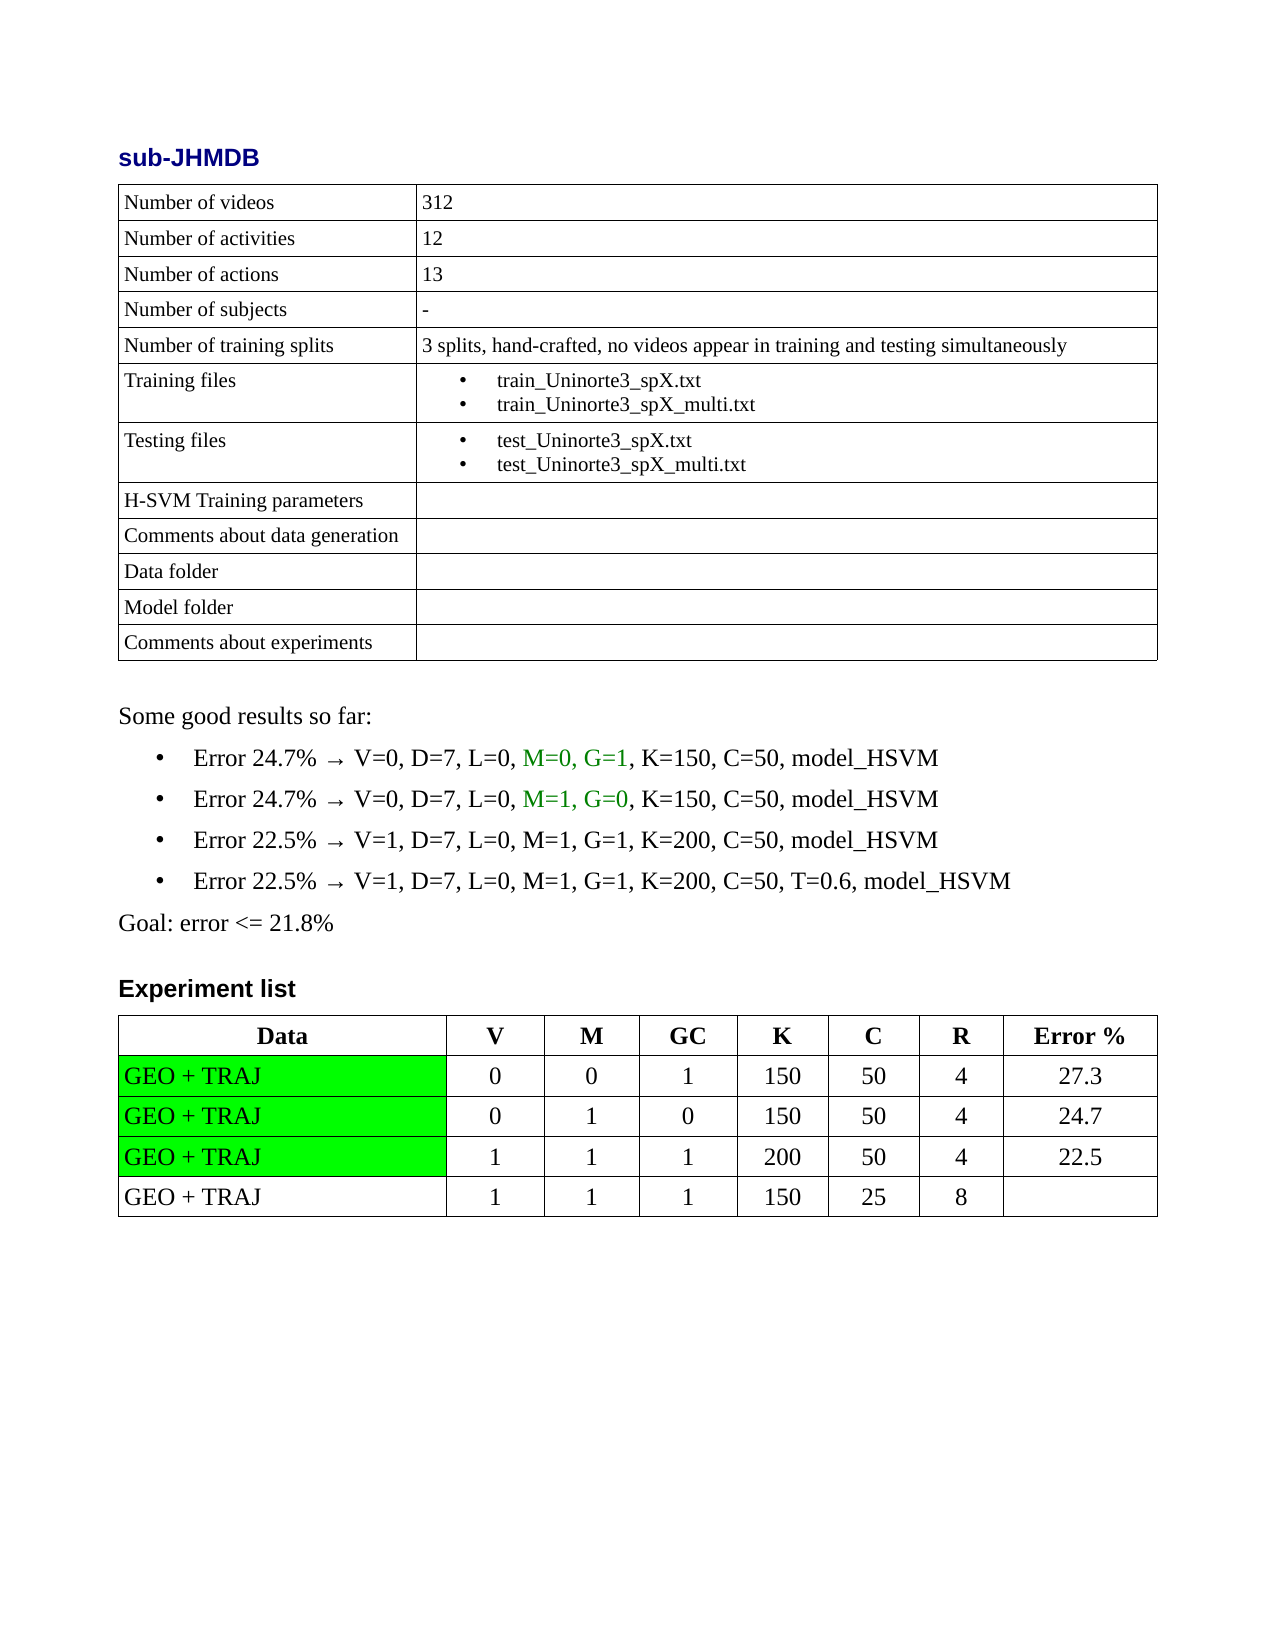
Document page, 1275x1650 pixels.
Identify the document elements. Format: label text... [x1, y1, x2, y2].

table_cell H-SVM Training parameters [119, 483, 416, 517]
table_cell 150 [738, 1097, 828, 1136]
table_header C [829, 1016, 919, 1055]
table_header Error % [1004, 1016, 1157, 1055]
table_header Data [119, 1016, 446, 1055]
list Error 24.7% → V=0, D=7, L=0, M=1, G=0, K=150, C=50, model_HSVM [156, 784, 1157, 813]
table_cell 0 [447, 1056, 544, 1096]
table_cell Number of training splits [119, 328, 416, 362]
table_header GC [640, 1016, 737, 1055]
table_header Number of videos [119, 185, 416, 220]
table_cell Comments about data generation [119, 519, 416, 553]
table_cell 12 [417, 221, 1157, 256]
table_cell 4 [920, 1056, 1003, 1096]
table_cell 22.5 [1004, 1137, 1157, 1176]
table_cell [417, 625, 1157, 660]
table_cell 25 [829, 1177, 919, 1216]
table_cell 50 [829, 1097, 919, 1136]
table_cell train_Uninorte3_spX.txt train_Uninorte3_spX_multi.txt [417, 364, 1157, 422]
table_cell [417, 483, 1157, 517]
table_cell Number of activities [119, 221, 416, 256]
table_cell [417, 590, 1157, 624]
table_cell GEO + TRAJ [119, 1097, 446, 1136]
table_cell 1 [545, 1097, 639, 1136]
table_cell Data folder [119, 554, 416, 589]
table_cell 50 [829, 1137, 919, 1176]
table_cell Number of subjects [119, 292, 416, 327]
list Error 22.5% → V=1, D=7, L=0, M=1, G=1, K=200, C=50, model_HSVM [156, 825, 1157, 854]
table_cell GEO + TRAJ [119, 1177, 446, 1216]
table_header 312 [417, 185, 1157, 220]
table_cell 27.3 [1004, 1056, 1157, 1096]
table_cell test_Uninorte3_spX.txt test_Uninorte3_spX_multi.txt [417, 423, 1157, 482]
table_cell Number of actions [119, 257, 416, 291]
table_cell 0 [545, 1056, 639, 1096]
list Error 22.5% → V=1, D=7, L=0, M=1, G=1, K=200, C=50, T=0.6, model_HSVM [156, 866, 1157, 895]
text Some good results so far: [118, 701, 1157, 730]
table_cell Model folder [119, 590, 416, 624]
table_cell Testing files [119, 423, 416, 482]
table_cell Training files [119, 364, 416, 422]
table_header M [545, 1016, 639, 1055]
table_cell 1 [640, 1137, 737, 1176]
table_cell 200 [738, 1137, 828, 1176]
table_header R [920, 1016, 1003, 1055]
table_cell [417, 554, 1157, 589]
table_cell GEO + TRAJ [119, 1056, 446, 1096]
table_cell 8 [920, 1177, 1003, 1216]
subtitle sub-JHMDB [118, 143, 1157, 172]
table_cell 0 [447, 1097, 544, 1136]
table_cell 1 [640, 1056, 737, 1096]
table_cell 4 [920, 1097, 1003, 1136]
table_cell 13 [417, 257, 1157, 291]
text Goal: error <= 21.8% [118, 908, 1157, 936]
list Error 24.7% → V=0, D=7, L=0, M=0, G=1, K=150, C=50, model_HSVM [156, 743, 1157, 771]
table_header K [738, 1016, 828, 1055]
table_cell [1004, 1177, 1157, 1216]
table_header V [447, 1016, 544, 1055]
table_cell 150 [738, 1177, 828, 1216]
table_cell 3 splits, hand-crafted, no videos appear in training and testing simultaneously [417, 328, 1157, 362]
table_cell 4 [920, 1137, 1003, 1176]
table_cell 1 [545, 1177, 639, 1216]
table_cell 1 [640, 1177, 737, 1216]
table_cell 1 [447, 1137, 544, 1176]
table_cell 24.7 [1004, 1097, 1157, 1136]
table_cell 1 [545, 1137, 639, 1176]
table_cell [417, 519, 1157, 553]
table_cell Comments about experiments [119, 625, 416, 660]
table_cell 50 [829, 1056, 919, 1096]
table_cell GEO + TRAJ [119, 1137, 446, 1176]
table_cell 150 [738, 1056, 828, 1096]
table_cell 0 [640, 1097, 737, 1136]
table_cell - [417, 292, 1157, 327]
table_cell 1 [447, 1177, 544, 1216]
subtitle Experiment list [118, 974, 1157, 1002]
